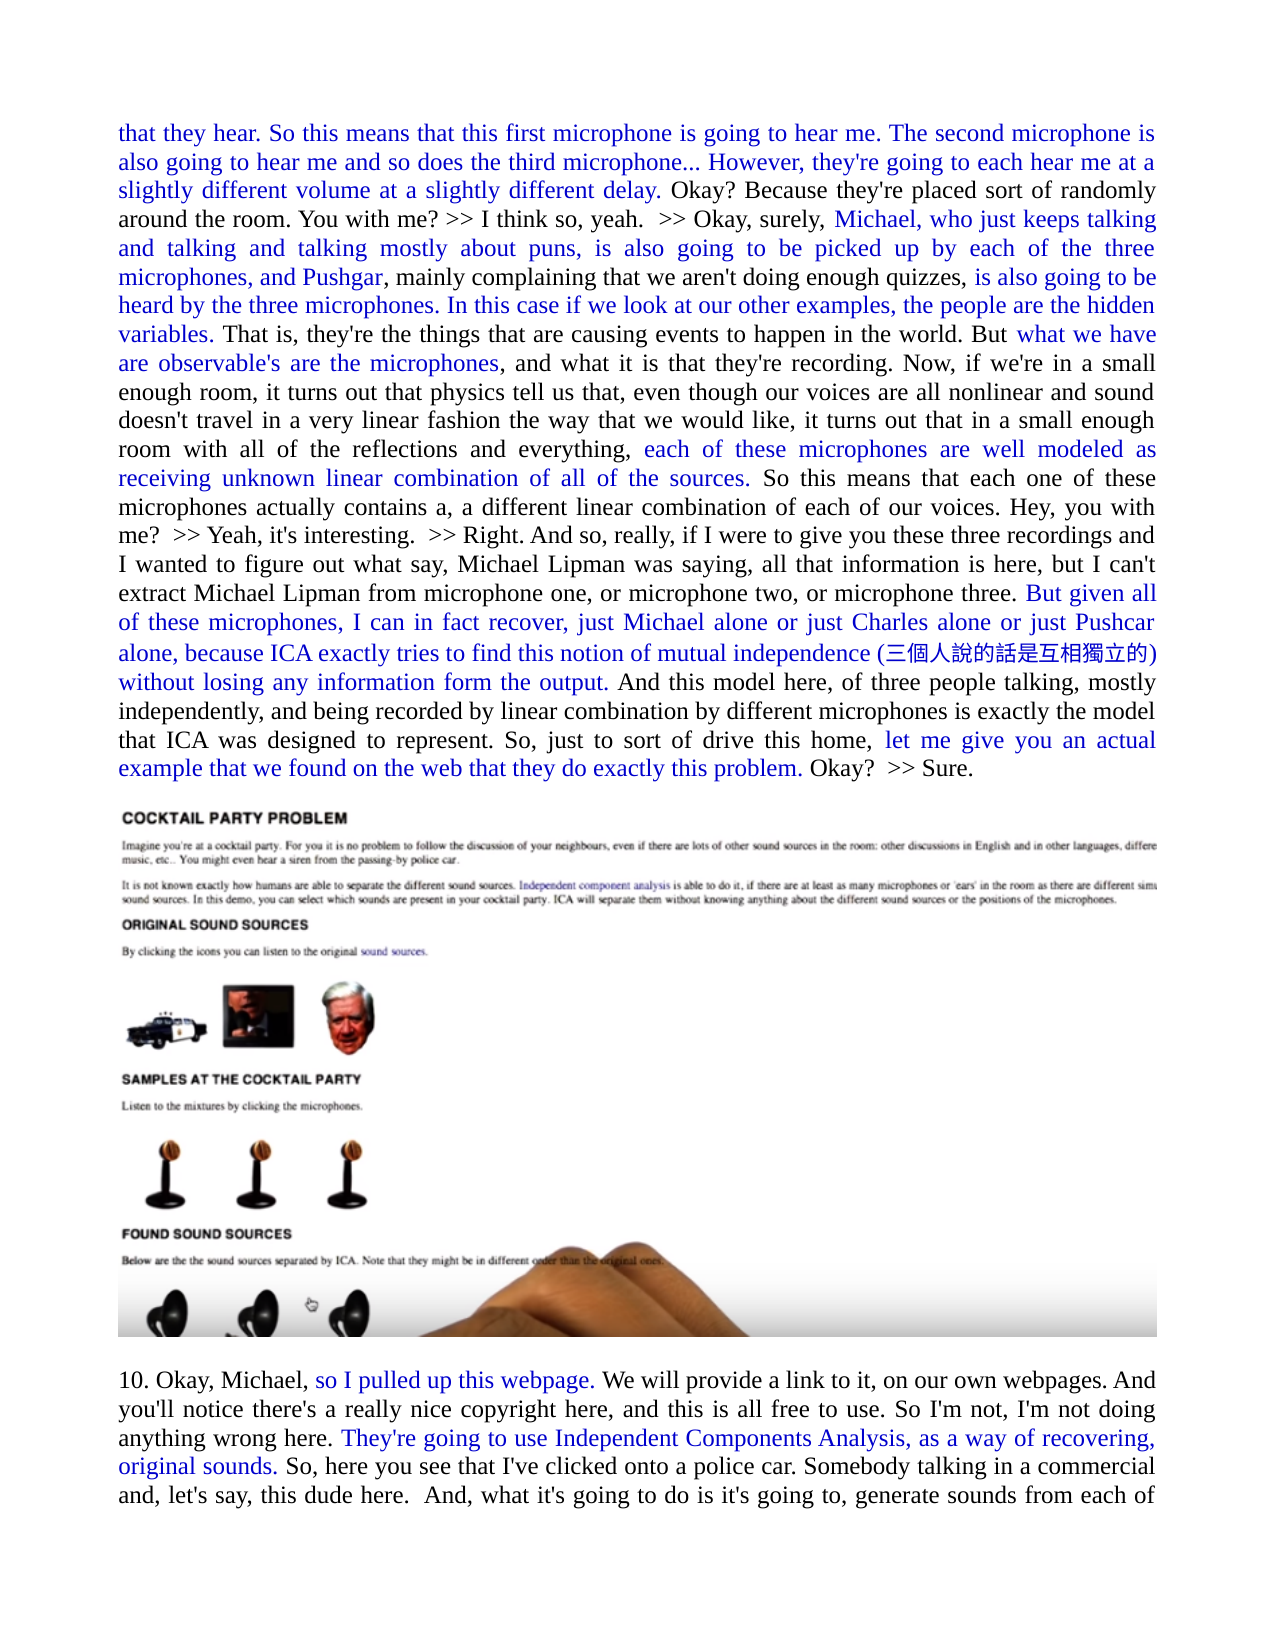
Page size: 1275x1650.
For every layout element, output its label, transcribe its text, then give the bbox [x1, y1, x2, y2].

text 10. Okay, Michael, so I pulled up this webpage. We will provide a link to it, on our own webpages. And you'll notice there's a really nice copyright here, and this is all free to use. So I'm not, I'm not doing anything wrong here. They're going to use Independent Components Analysis, as a way of recovering, original sounds. So, here you see that I've clicked onto a police car. Somebody talking in a commercial and, let's say, this dude here. And, what it's going to do is it's going to, generate sounds from each of [118, 1365, 1157, 1509]
text that they hear. So this means that this first microphone is going to hear me. The second microphone is also going to hear me and so does the third microphone... However, they're going to each hear me at a slightly different volume at a slightly different delay. Okay? Because they're placed sort of randomly around the room. You with me? >> I think so, yeah. >> Okay, surely, Michael, who just keeps talking and talking and talking mostly about puns, is also going to be picked up by each of the three microphones, and Pushgar, mainly complaining that we aren't doing enough quizzes, is also going to be heard by the three microphones. In this case if we look at our other examples, the people are the hidden variables. That is, they're the things that are causing events to happen in the world. But what we have are observable's are the microphones, and what it is that they're recording. Now, if we're in a small enough room, it turns out that physics tell us that, even though our voices are all nonlinear and sound doesn't travel in a very linear fashion the way that we would like, it turns out that in a small enough room with all of the reflections and everything, each of these microphones are well modeled as receiving unknown linear combination of all of the sources. So this means that each one of these microphones actually contains a, a different linear combination of each of our voices. Hey, you with me? >> Yeah, it's interesting. >> Right. And so, really, if I were to give you these three recordings and I wanted to figure out what say, Michael Lipman was saying, all that information is here, but I can't extract Michael Lipman from microphone one, or microphone two, or microphone three. But given all of these microphones, I can in fact recover, just Michael alone or just Charles alone or just Pushcar alone, because ICA exactly tries to find this notion of mutual independence (三個人說的話是互相獨立的) without losing any information form the output. And this model here, of three people talking, mostly independently, and being recorded by linear combination by different microphones is exactly the model that ICA was designed to represent. So, just to sort of drive this home, let me give you an actual example that we found on the web that they do exactly this problem. Okay? >> Sure. [118, 118, 1157, 782]
picture [118, 811, 1157, 1337]
